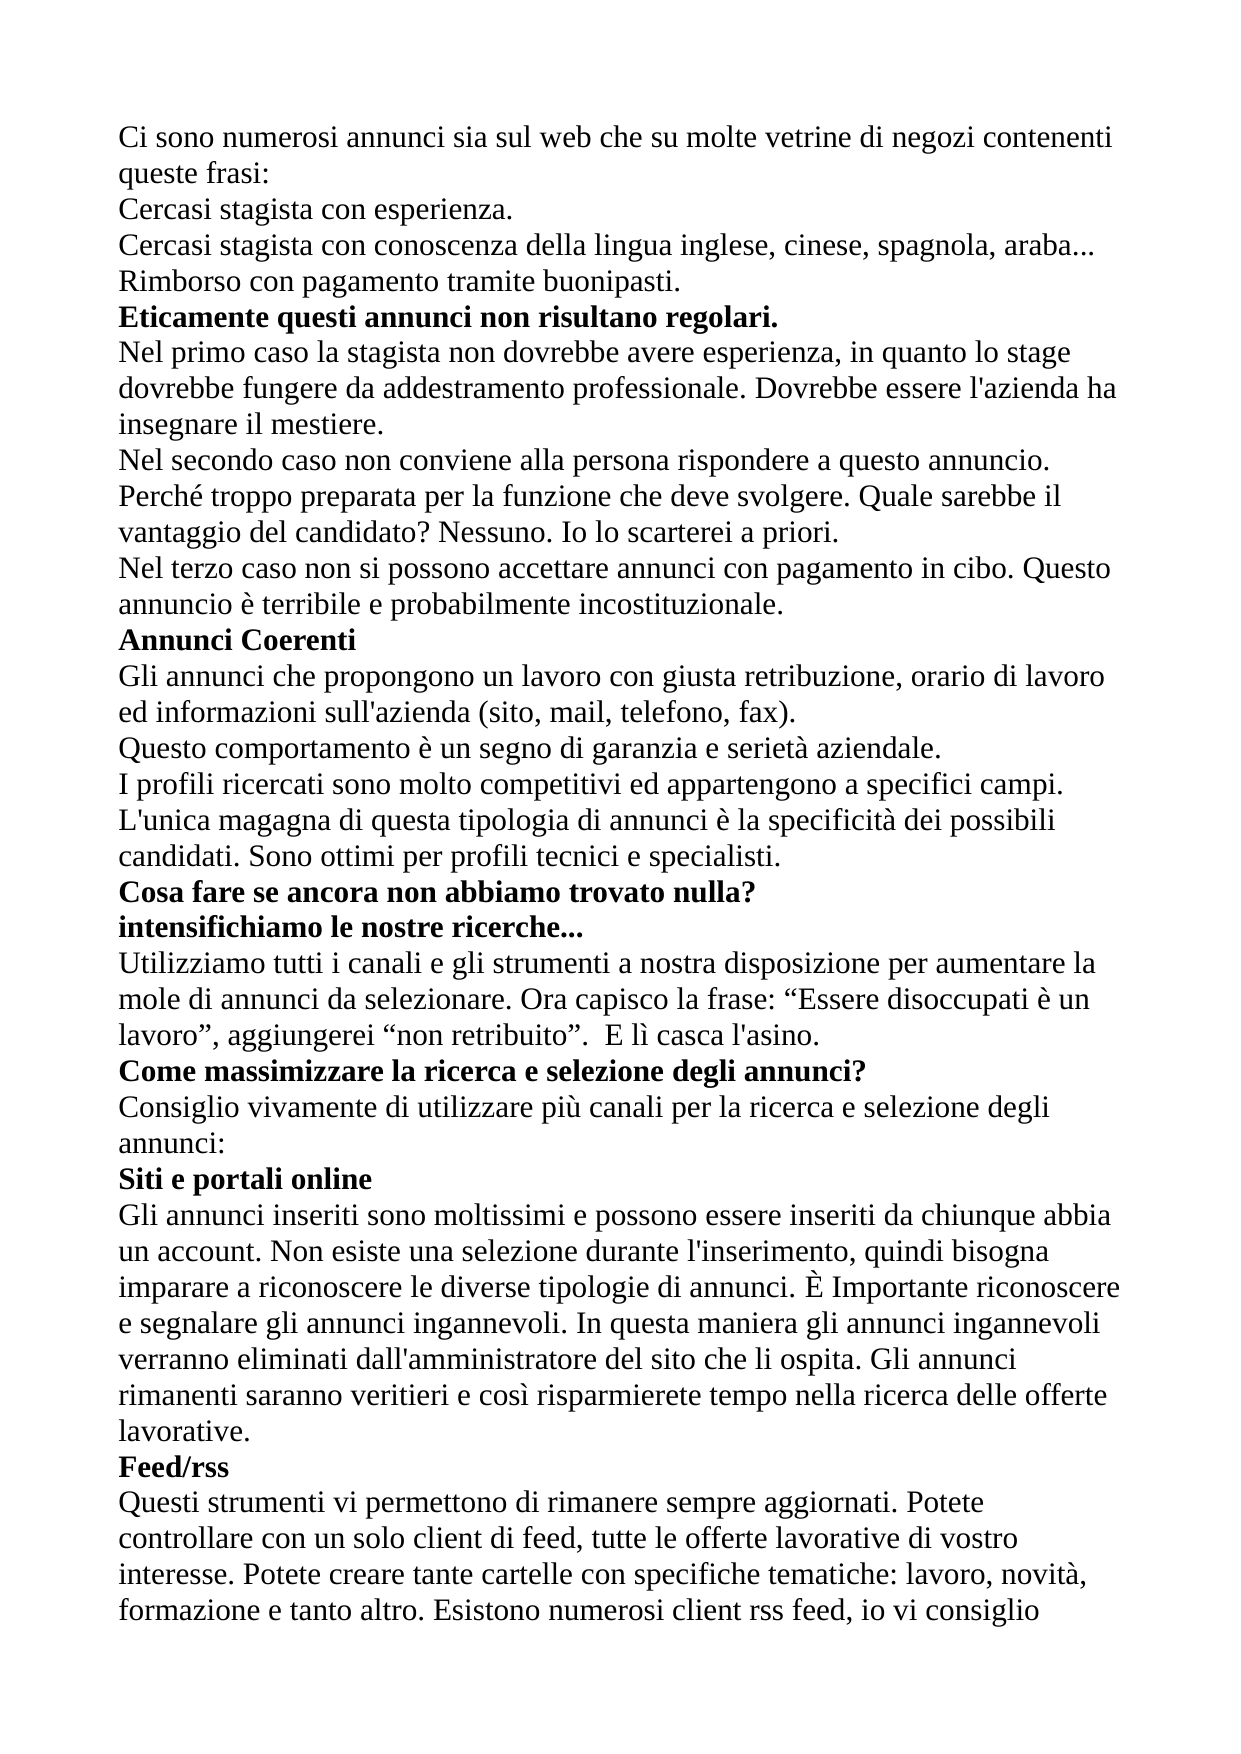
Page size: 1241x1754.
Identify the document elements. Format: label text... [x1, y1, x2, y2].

text Nel terzo caso non si possono accettare annunci con pagamento in cibo. Questo annuncio è terribile e probabilmente incostituzionale. [118, 549, 1122, 621]
text Nel secondo caso non conviene alla persona rispondere a questo annuncio. Perché troppo preparata per la funzione che deve svolgere. Quale sarebbe il vantaggio del candidato? Nessuno. Io lo scarterei a priori. [118, 442, 1122, 549]
text Siti e portali online [118, 1160, 1122, 1196]
text intensifichiamo le nostre ricerche... [118, 909, 1122, 945]
text Cosa fare se ancora non abbiamo trovato nulla? [118, 873, 1122, 909]
text Consiglio vivamente di utilizzare più canali per la ricerca e selezione degli annunci: [118, 1088, 1122, 1160]
text I profili ricercati sono molto competitivi ed appartengono a specifici campi. [118, 765, 1122, 801]
text Utilizziamo tutti i canali e gli strumenti a nostra disposizione per aumentare la mole di annunci da selezionare. Ora capisco la frase: “Essere disoccupati è un lavoro”, aggiungerei “non retribuito”. E lì casca l'asino. [118, 945, 1122, 1052]
text Cercasi stagista con esperienza. [118, 190, 1122, 226]
text Annunci Coerenti [118, 621, 1122, 657]
text Gli annunci che propongono un lavoro con giusta retribuzione, orario di lavoro ed informazioni sull'azienda (sito, mail, telefono, fax). [118, 657, 1122, 729]
text Questi strumenti vi permettono di rimanere sempre aggiornati. Potete controllare con un solo client di feed, tutte le offerte lavorative di vostro interesse. Potete creare tante cartelle con specifiche tematiche: lavoro, novità, formazione e tanto altro. Esistono numerosi client rss feed, io vi consiglio [118, 1484, 1122, 1627]
text Nel primo caso la stagista non dovrebbe avere esperienza, in quanto lo stage dovrebbe fungere da addestramento professionale. Dovrebbe essere l'azienda ha insegnare il mestiere. [118, 334, 1122, 442]
text Rimborso con pagamento tramite buonipasti. [118, 262, 1122, 298]
text Feed/rss [118, 1448, 1122, 1484]
text Gli annunci inseriti sono moltissimi e possono essere inseriti da chiunque abbia un account. Non esiste una selezione durante l'inserimento, quindi bisogna imparare a riconoscere le diverse tipologie di annunci. È Importante riconoscere e segnalare gli annunci ingannevoli. In questa maniera gli annunci ingannevoli verranno eliminati dall'amministratore del sito che li ospita. Gli annunci rimanenti saranno veritieri e così risparmierete tempo nella ricerca delle offerte lavorative. [118, 1196, 1122, 1448]
text Questo comportamento è un segno di garanzia e serietà aziendale. [118, 729, 1122, 765]
text Eticamente questi annunci non risultano regolari. [118, 298, 1122, 334]
text Come massimizzare la ricerca e selezione degli annunci? [118, 1052, 1122, 1088]
text L'unica magagna di questa tipologia di annunci è la specificità dei possibili candidati. Sono ottimi per profili tecnici e specialisti. [118, 801, 1122, 873]
text Ci sono numerosi annunci sia sul web che su molte vetrine di negozi contenenti queste frasi: [118, 118, 1122, 190]
text Cercasi stagista con conoscenza della lingua inglese, cinese, spagnola, araba... [118, 226, 1122, 262]
